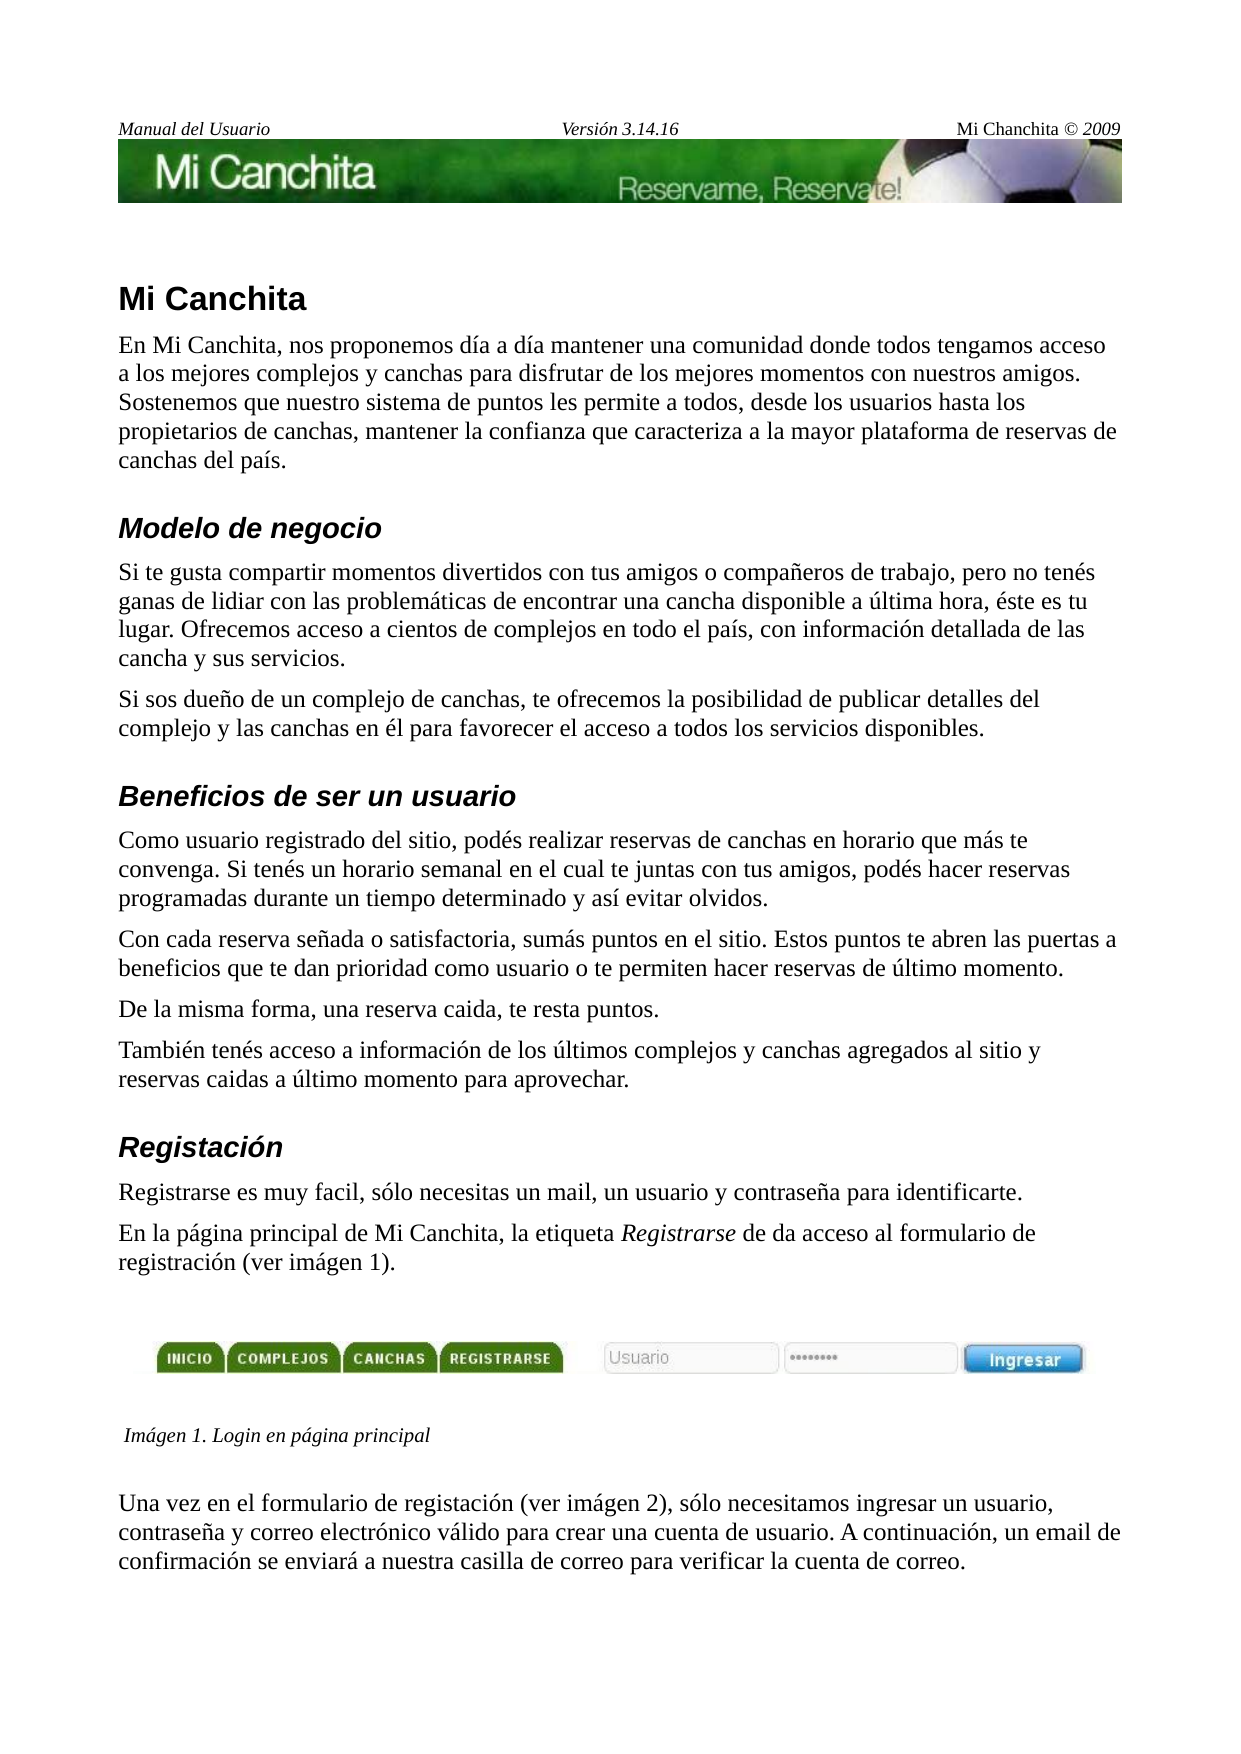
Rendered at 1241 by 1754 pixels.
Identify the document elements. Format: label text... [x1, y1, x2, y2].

picture [118, 139, 1122, 203]
text Con cada reserva señada o satisfactoria, sumás puntos en el sitio. Estos puntos te abren las puertas a beneficios que te dan prioridad como usuario o te permiten hacer reservas de último momento. [118, 924, 1122, 982]
text Registrarse es muy facil, sólo necesitas un mail, un usuario y contraseña para identificarte. [118, 1177, 1122, 1205]
subtitle Registación [118, 1131, 1122, 1164]
text Si sos dueño de un complejo de canchas, te ofrecemos la posibilidad de publicar detalles del complejo y las canchas en él para favorecer el acceso a todos los servicios disponibles. [118, 684, 1122, 742]
picture [133, 1341, 1096, 1374]
text En la página principal de Mi Canchita, la etiqueta Registrarse de da acceso al formulario de registración (ver imágen 1). [118, 1218, 1122, 1275]
subtitle Mi Canchita [118, 278, 1122, 317]
text Como usuario registrado del sitio, podés realizar reservas de canchas en horario que más te convenga. Si tenés un horario semanal en el cual te juntas con tus amigos, podés hacer reservas programadas durante un tiempo determinado y así evitar olvidos. [118, 826, 1122, 912]
subtitle Modelo de negocio [118, 511, 1122, 544]
text Si te gusta compartir momentos divertidos con tus amigos o compañeros de trabajo, pero no tenés ganas de lidiar con las problemáticas de encontrar una cancha disponible a última hora, éste es tu lugar. Ofrecemos acceso a cientos de complejos en todo el país, con información detallada de las cancha y sus servicios. [118, 557, 1122, 672]
text Una vez en el formulario de registación (ver imágen 2), sólo necesitamos ingresar un usuario, contraseña y correo electrónico válido para crear una cuenta de usuario. A continuación, un email de confirmación se enviará a nuestra casilla de correo para verificar la cuenta de correo. [118, 1488, 1122, 1574]
text También tenés acceso a información de los últimos complejos y canchas agregados al sitio y reservas caidas a último momento para aprovechar. [118, 1036, 1122, 1093]
text En Mi Canchita, nos proponemos día a día mantener una comunidad donde todos tengamos acceso a los mejores complejos y canchas para disfrutar de los mejores momentos con nuestros amigos. Sostenemos que nuestro sistema de puntos les permite a todos, desde los usuarios hasta los propietarios de canchas, mantener la confianza que caracteriza a la mayor plataforma de reservas de canchas del país. [118, 330, 1122, 473]
text Imágen 1. Login en página principal [124, 1423, 1116, 1447]
subtitle Beneficios de ser un usuario [118, 779, 1122, 813]
text De la misma forma, una reserva caida, te resta puntos. [118, 994, 1122, 1023]
